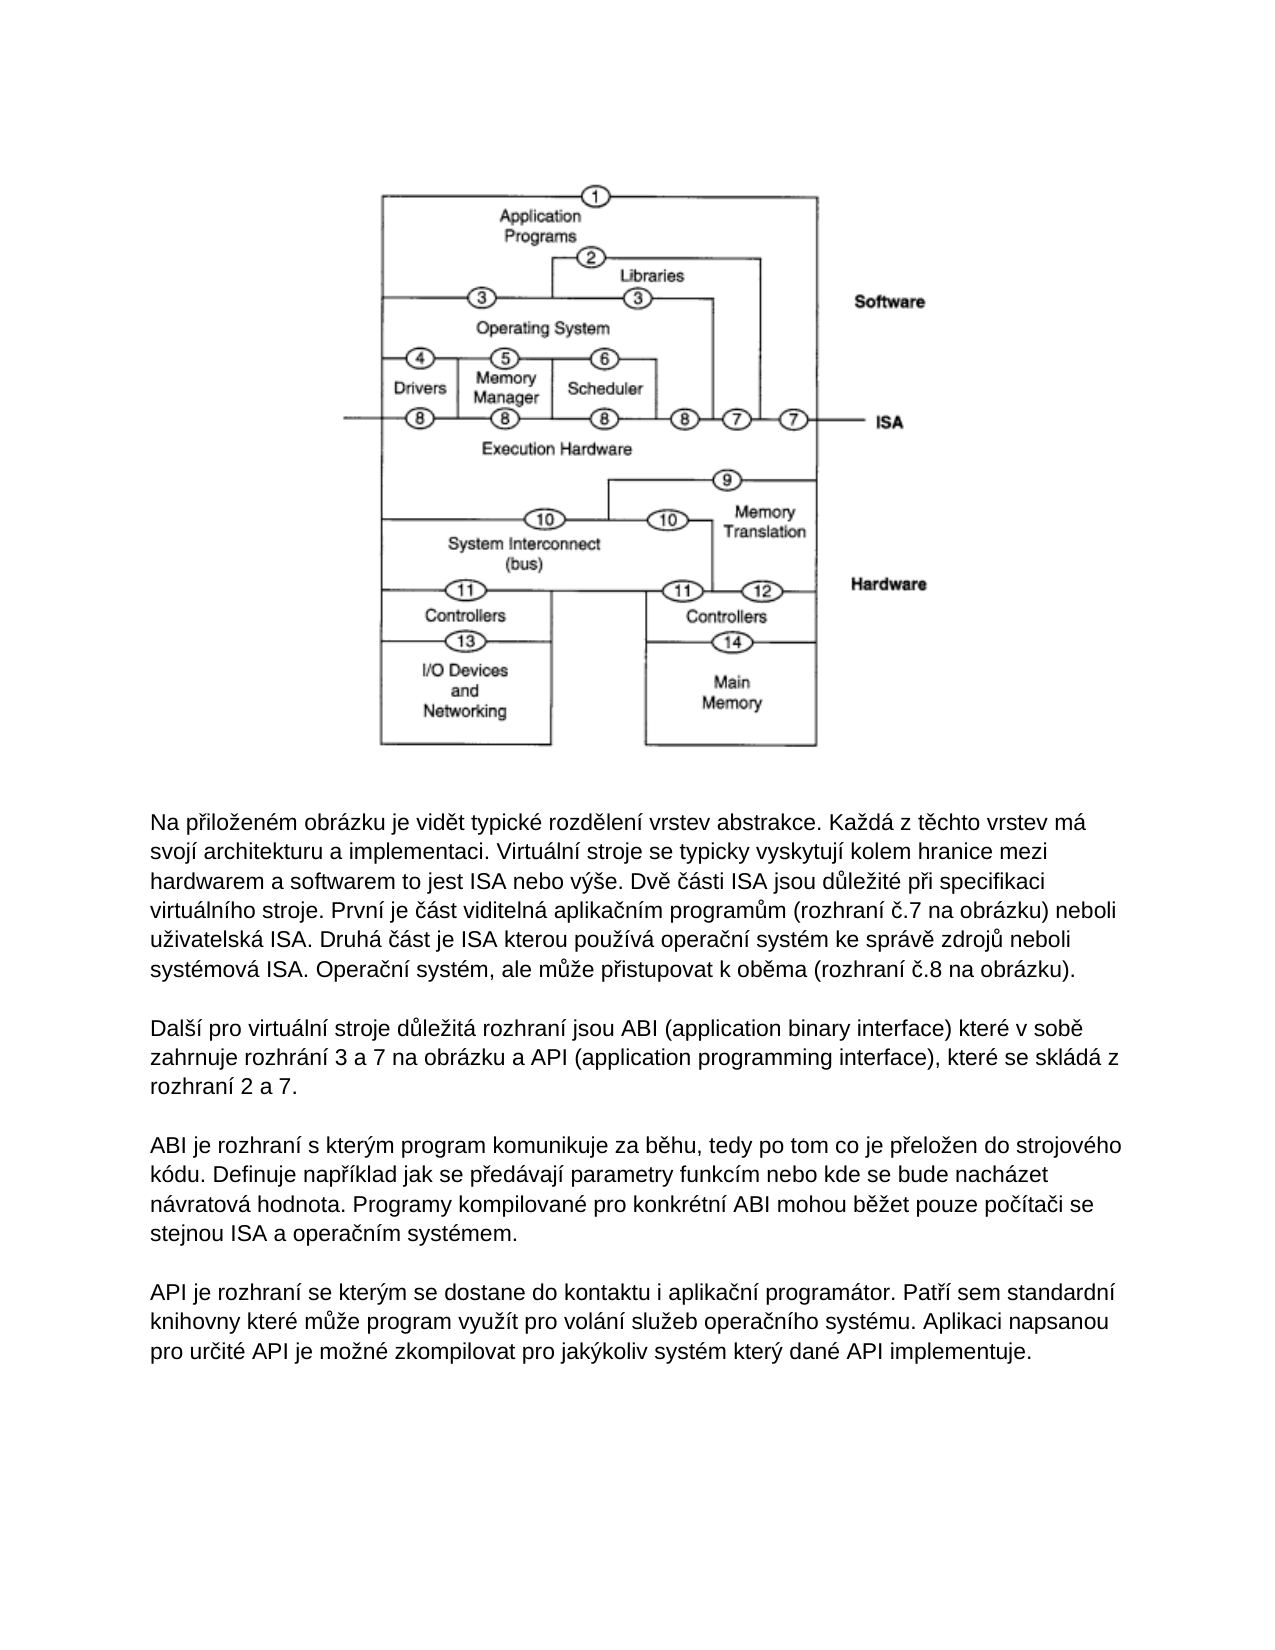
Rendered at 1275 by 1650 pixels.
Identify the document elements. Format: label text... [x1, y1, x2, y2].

text ABI je rozhraní s kterým program komunikuje za běhu, tedy po tom co je přeložen do strojového kódu. Definuje například jak se předávají parametry funkcím nebo kde se bude nacházet návratová hodnota. Programy kompilované pro konkrétní ABI mohou běžet pouze počítači se stejnou ISA a operačním systémem. [150, 1133, 1125, 1247]
text API je rozhraní se kterým se dostane do kontaktu i aplikační programátor. Patří sem standardní knihovny které může program využít pro volání služeb operačního systému. Aplikaci napsanou pro určité API je možné zkompilovat pro jakýkoliv systém který dané API implementuje. [150, 1280, 1125, 1364]
text Další pro virtuální stroje důležitá rozhraní jsou ABI (application binary interface) které v sobě zahrnuje rozhrání 3 a 7 na obrázku a API (application programming interface), které se skládá z rozhraní 2 a 7. [150, 1015, 1125, 1100]
picture [328, 168, 954, 758]
text Na přiloženém obrázku je vidět typické rozdělení vrstev abstrakce. Každá z těchto vrstev má svojí architekturu a implementaci. Virtuální stroje se typicky vyskytují kolem hranice mezi hardwarem a softwarem to jest ISA nebo výše. Dvě části ISA jsou důležité při specifikaci virtuálního stroje. První je část viditelná aplikačním programům (rozhraní č.7 na obrázku) neboli uživatelská ISA. Druhá část je ISA kterou používá operační systém ke správě zdrojů neboli systémová ISA. Operační systém, ale může přistupovat k oběma (rozhraní č.8 na obrázku). [150, 810, 1125, 982]
